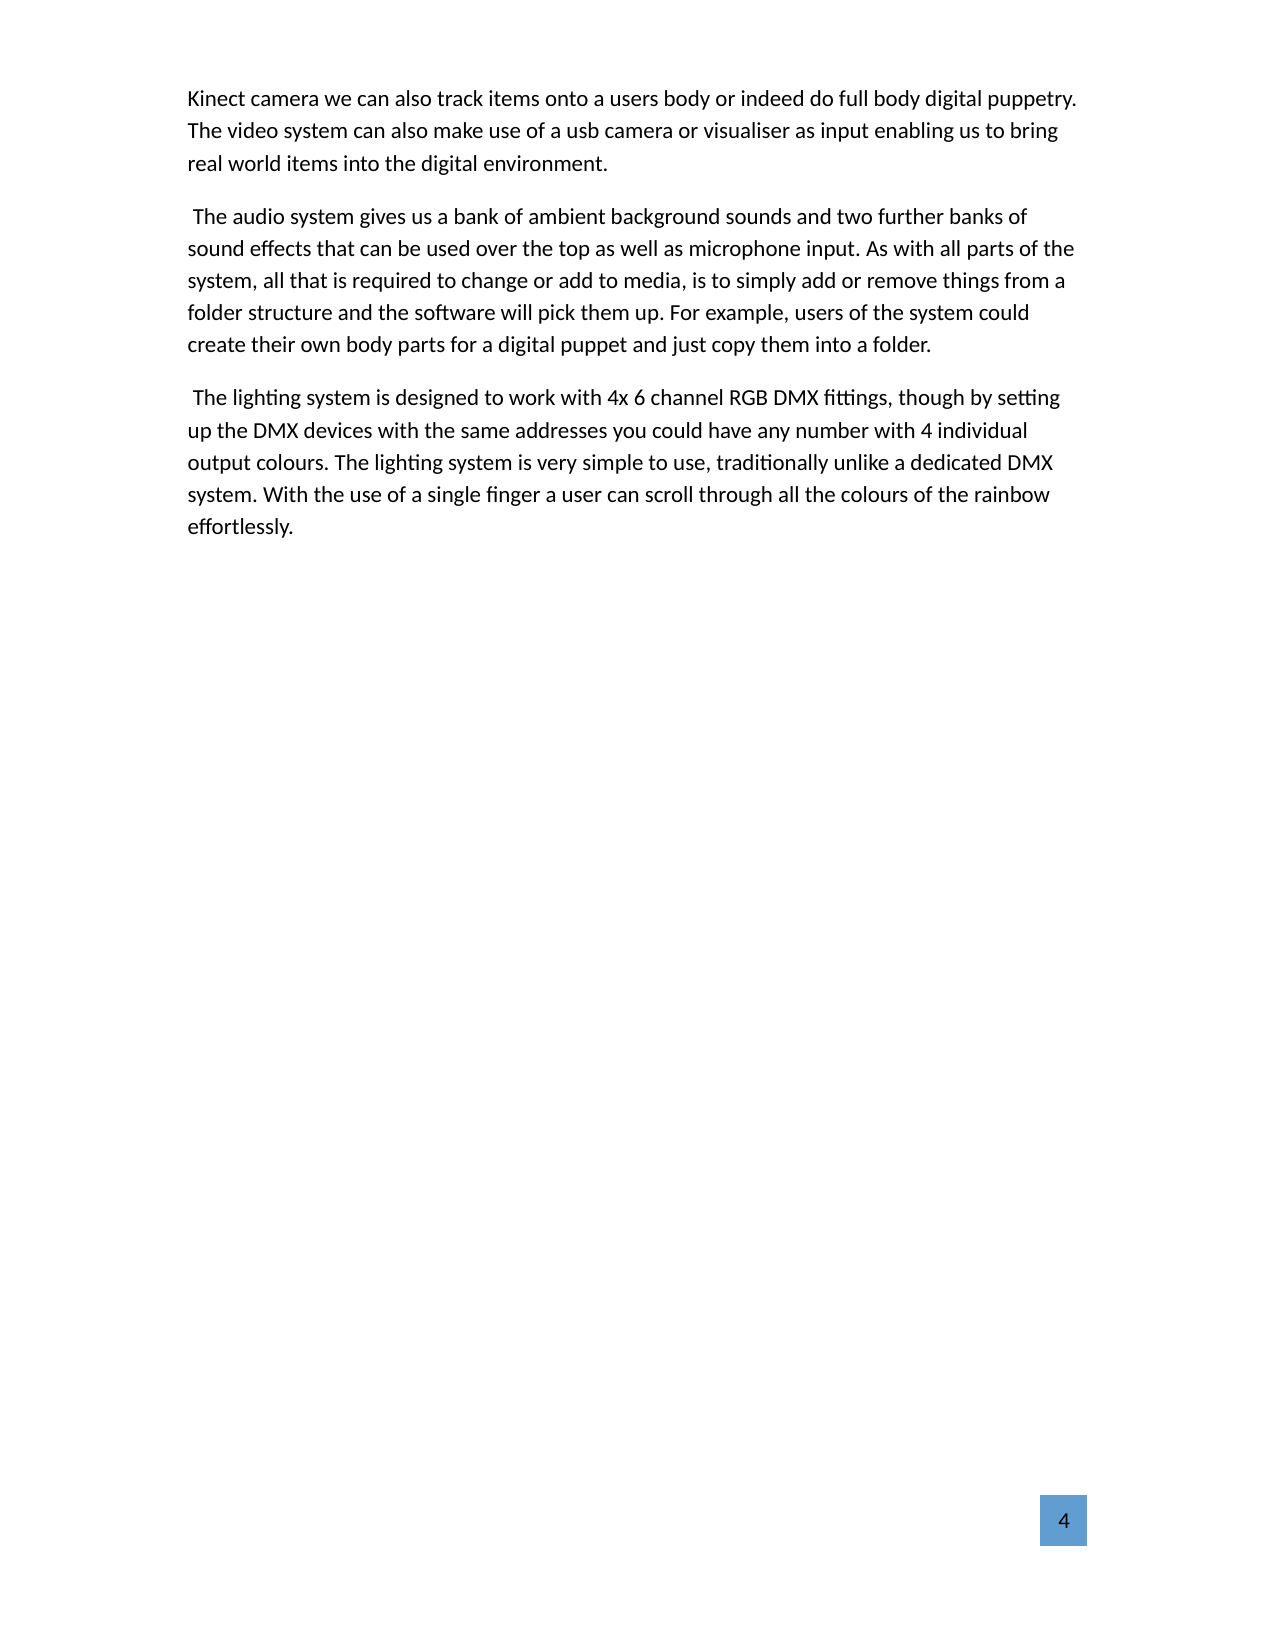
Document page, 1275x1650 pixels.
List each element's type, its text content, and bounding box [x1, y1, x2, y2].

text The audio system gives us a bank of ambient background sounds and two further banks of sound effects that can be used over the top as well as microphone input. As with all parts of the system, all that is required to change or add to media, is to simply add or remove things from a folder structure and the software will pick them up. For example, users of the system could create their own body parts for a digital puppet and just copy them into a folder. [187, 202, 1087, 358]
text The lighting system is designed to work with 4x 6 channel RGB DMX fittings, though by setting up the DMX devices with the same addresses you could have any number with 4 individual output colours. The lighting system is very simple to use, traditionally unlike a dedicated DMX system. With the use of a single finger a user can scroll through all the colours of the rainbow effortlessly. [187, 383, 1087, 540]
text Kinect camera we can also track items onto a users body or indeed do full body digital puppetry. The video system can also make use of a usb camera or visualiser as input enabling us to bring real world items into the digital environment. [187, 84, 1087, 177]
